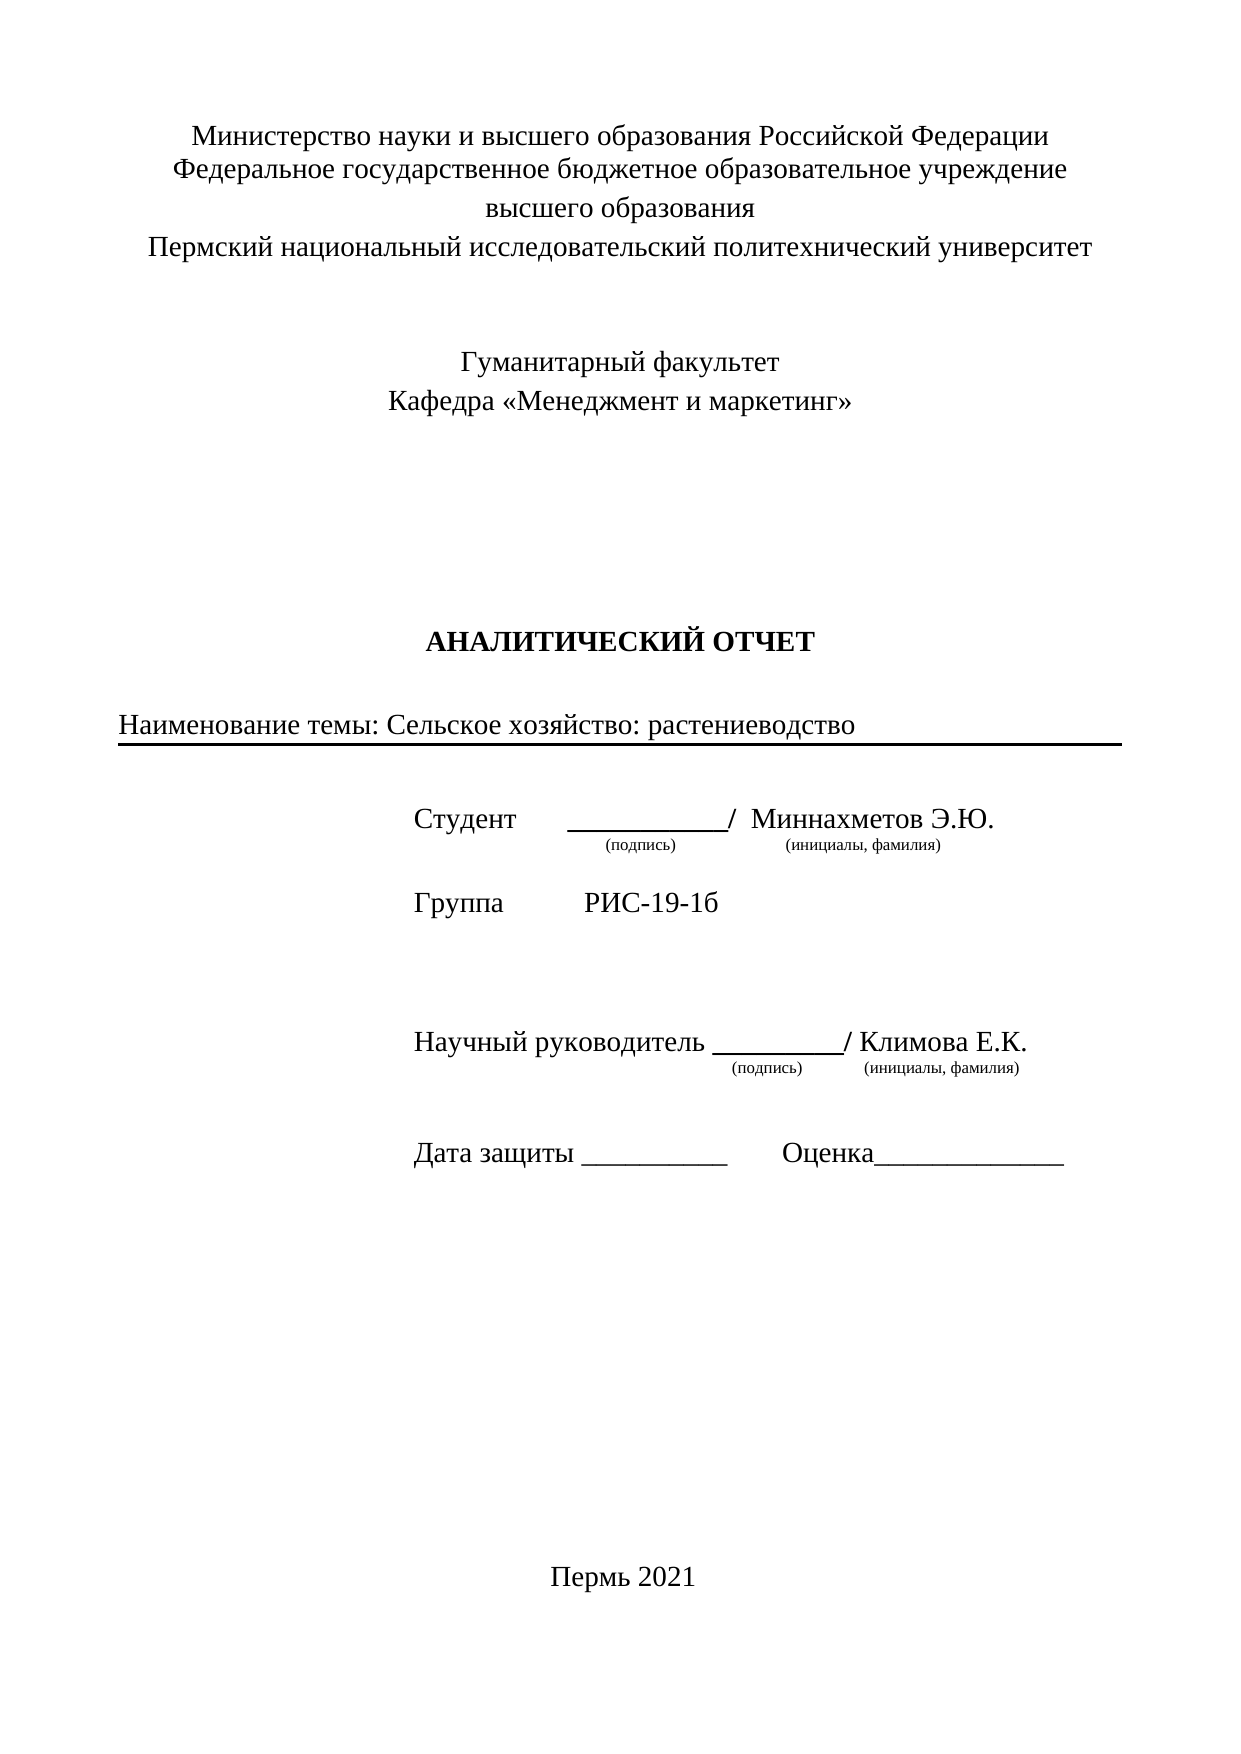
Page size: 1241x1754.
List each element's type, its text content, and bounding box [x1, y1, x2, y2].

text Наименование темы: Сельское хозяйство: растениеводство [118, 707, 1122, 743]
text Министерство науки и высшего образования Российской Федерации [118, 118, 1122, 152]
text высшего образования [118, 190, 1122, 224]
text Гуманитарный факультет [118, 344, 1122, 378]
text Дата защиты __________ Оценка_____________ [413, 1135, 1187, 1169]
text (подпись) (инициалы, фамилия) [605, 1058, 1187, 1092]
text Пермь 2021 [118, 1559, 1128, 1593]
text Группа РИС-19-1б [413, 885, 1122, 919]
text Федеральное государственное бюджетное образовательное учреждение [118, 152, 1122, 185]
text Пермский национальный исследовательский политехнический университет [118, 229, 1122, 262]
text (подпись) (инициалы, фамилия) [118, 835, 1122, 869]
text Научный руководитель _________/ Климова Е.К. [413, 1024, 1122, 1058]
text Студент ___________/ Миннахметов Э.Ю. [413, 802, 1122, 835]
subtitle аналитический отчет [118, 624, 1122, 658]
text Кафедра «Менеджмент и маркетинг» [118, 383, 1122, 416]
